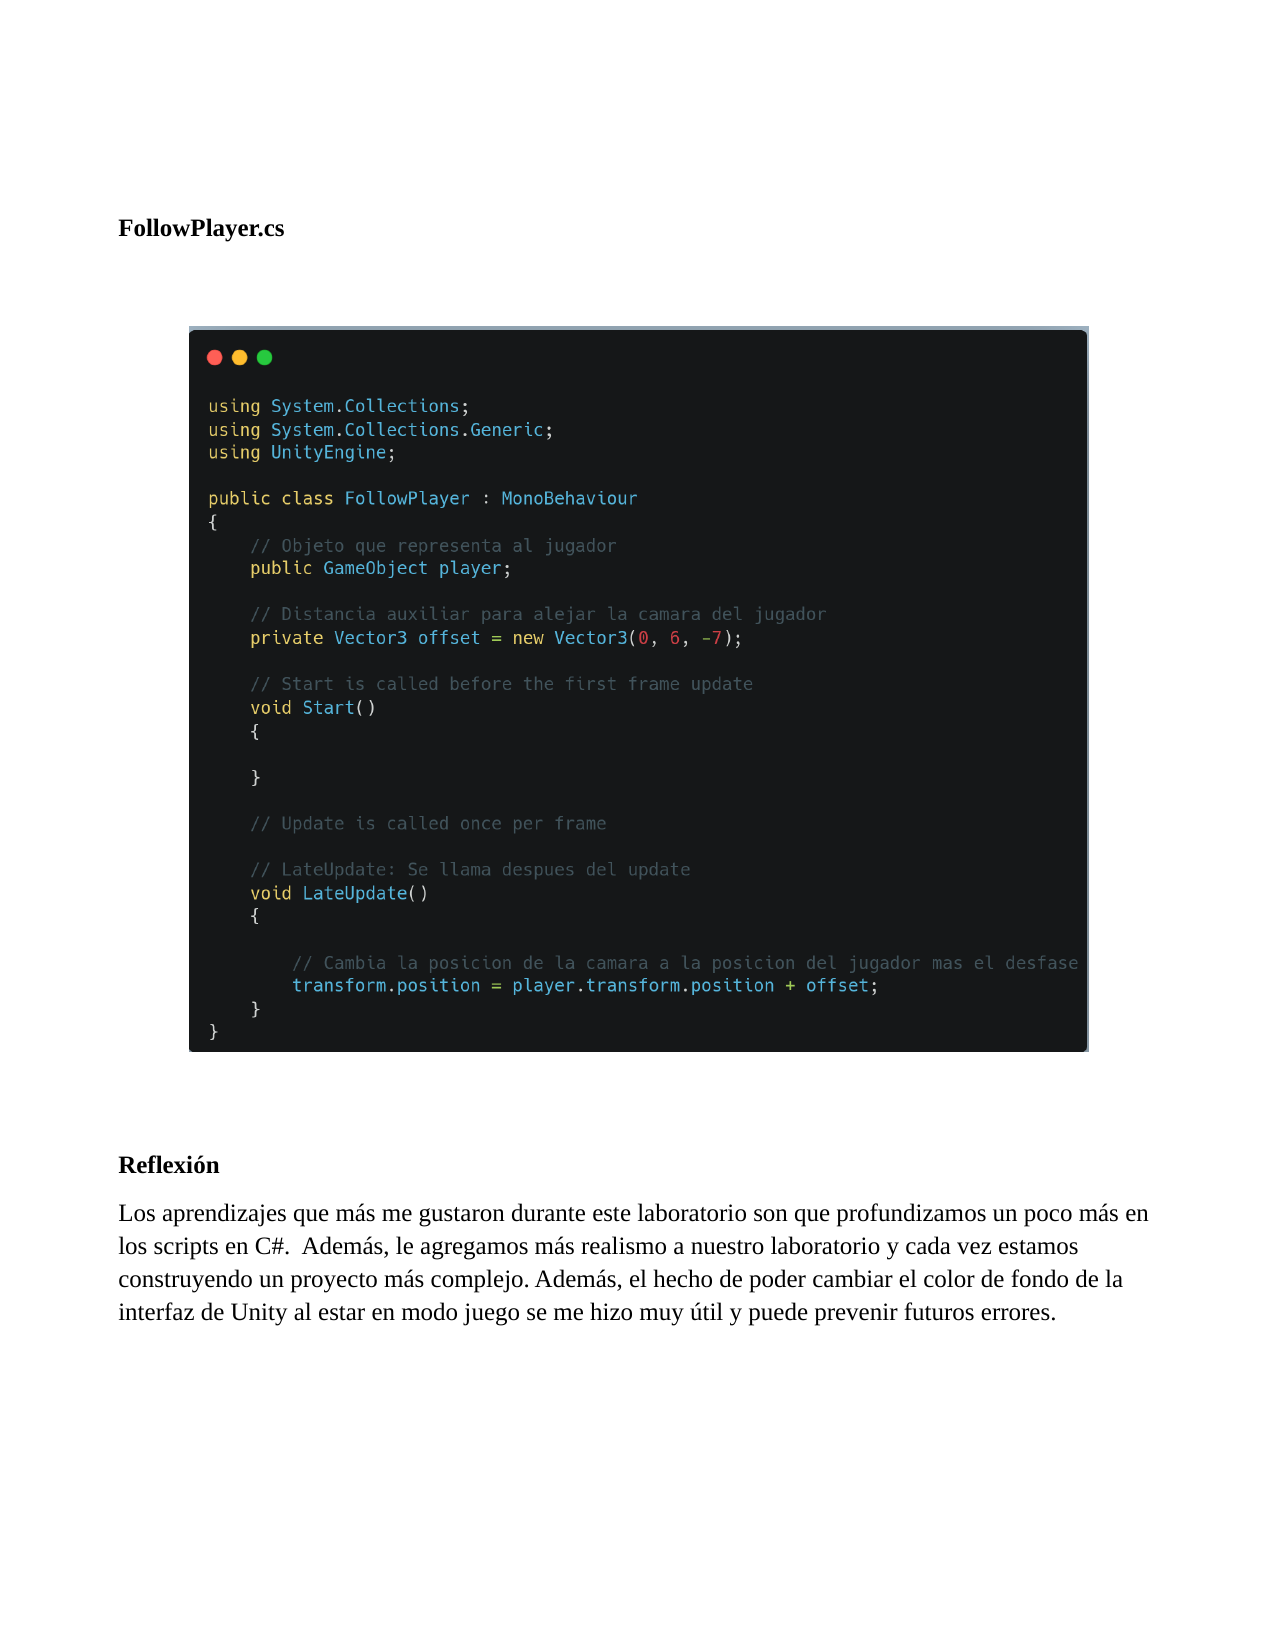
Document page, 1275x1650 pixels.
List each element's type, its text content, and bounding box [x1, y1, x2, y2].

text FollowPlayer.cs [118, 213, 1157, 242]
text Los aprendizajes que más me gustaron durante este laboratorio son que profundizamos un poco más en los scripts en C#. Además, le agregamos más realismo a nuestro laboratorio y cada vez estamos construyendo un proyecto más complejo. Además, el hecho de poder cambiar el color de fondo de la interfaz de Unity al estar en modo juego se me hizo muy útil y puede prevenir futuros errores. [118, 1198, 1157, 1326]
picture [189, 326, 1089, 1052]
text Reflexión [118, 1151, 1157, 1179]
